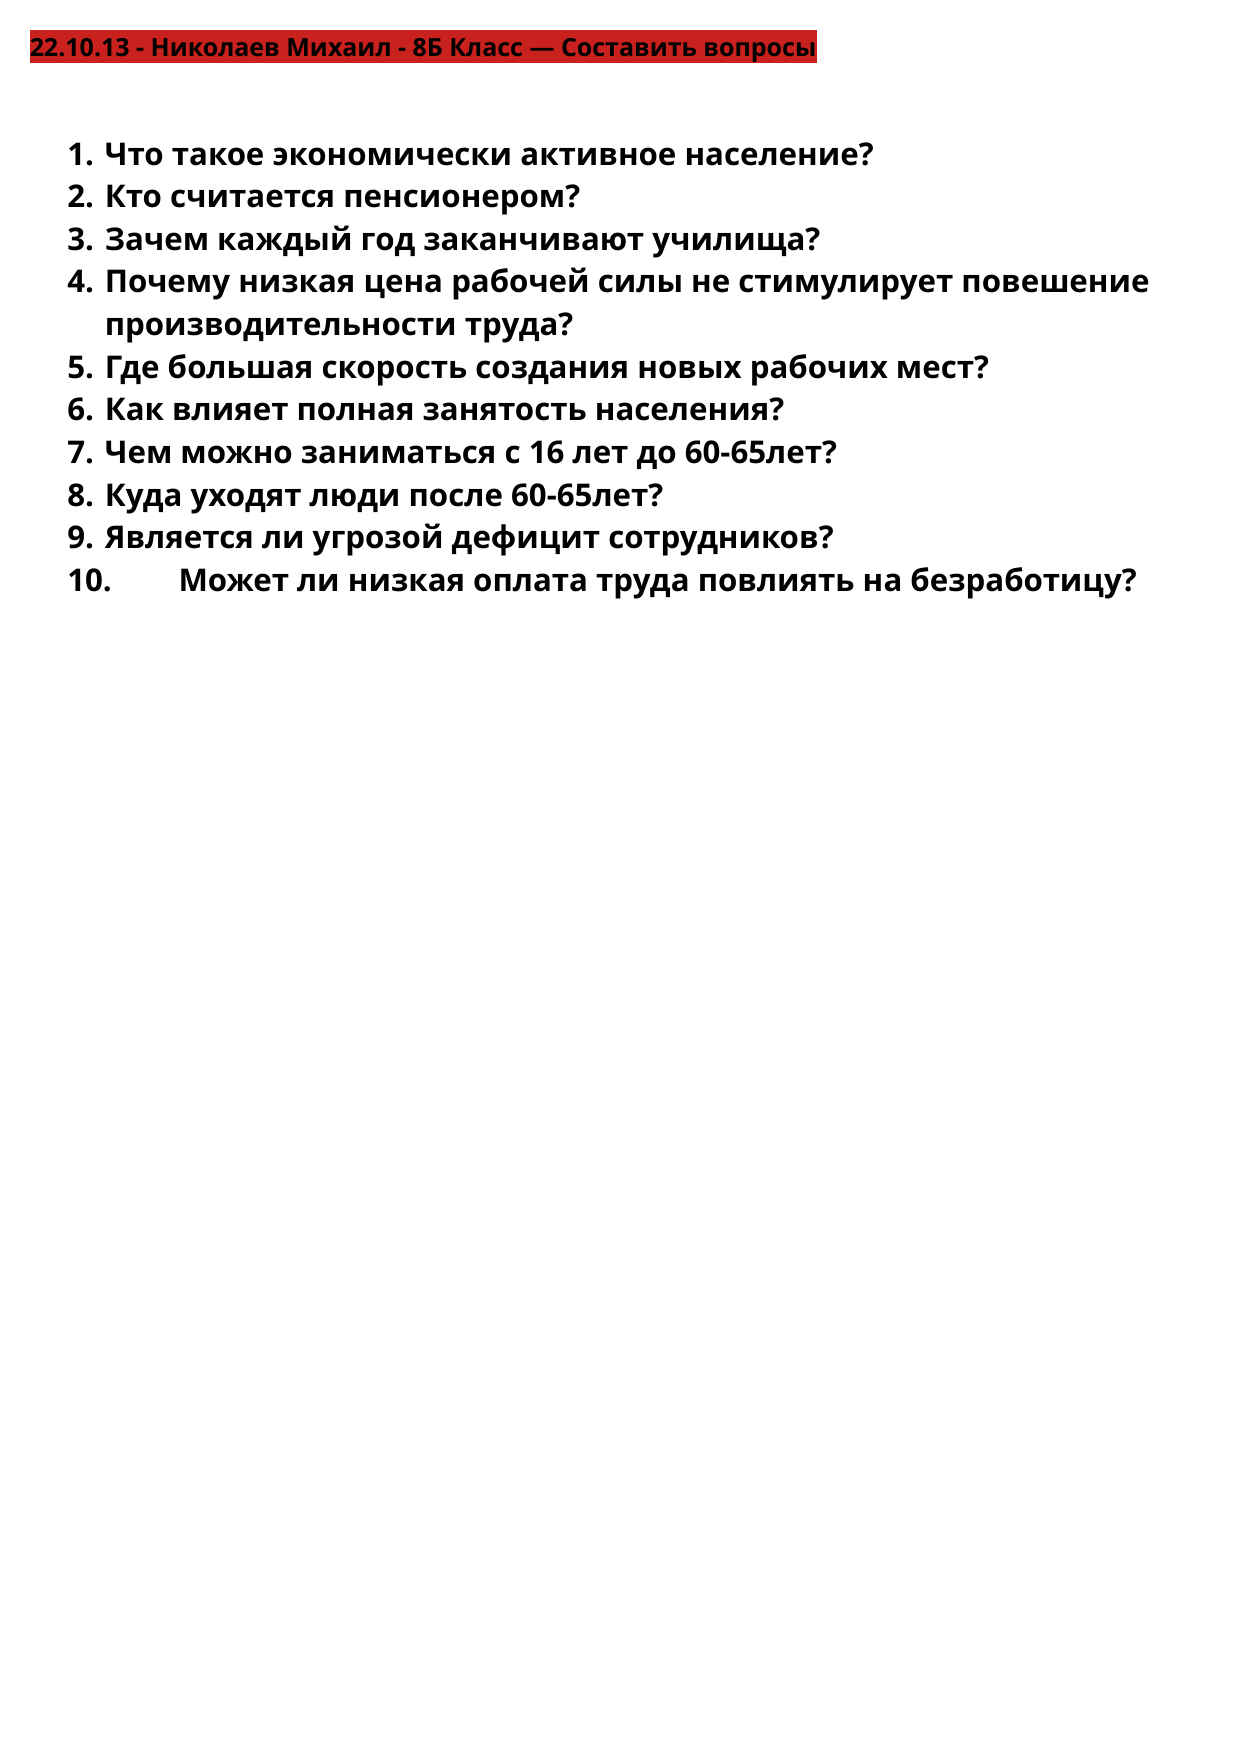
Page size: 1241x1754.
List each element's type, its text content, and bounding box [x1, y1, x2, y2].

list Где большая скорость создания новых рабочих мест? [67, 345, 1211, 387]
list Кто считается пенсионером? [67, 174, 1211, 217]
list Почему низкая цена рабочей силы не стимулирует повешение производительности труда? [67, 259, 1211, 345]
list Зачем каждый год заканчивают училища? [67, 217, 1211, 259]
list Может ли низкая оплата труда повлиять на безработицу? [67, 558, 1211, 600]
list Как влияет полная занятость населения? [67, 387, 1211, 430]
list Является ли угрозой дефицит сотрудников? [67, 515, 1211, 558]
list Что такое экономически активное население? [67, 132, 1211, 174]
text 22.10.13 - Николаев Михаил - 8Б Класс — Составить вопросы [29, 29, 1211, 63]
list Куда уходят люди после 60-65лет? [67, 472, 1211, 515]
list Чем можно заниматься с 16 лет до 60-65лет? [67, 430, 1211, 472]
